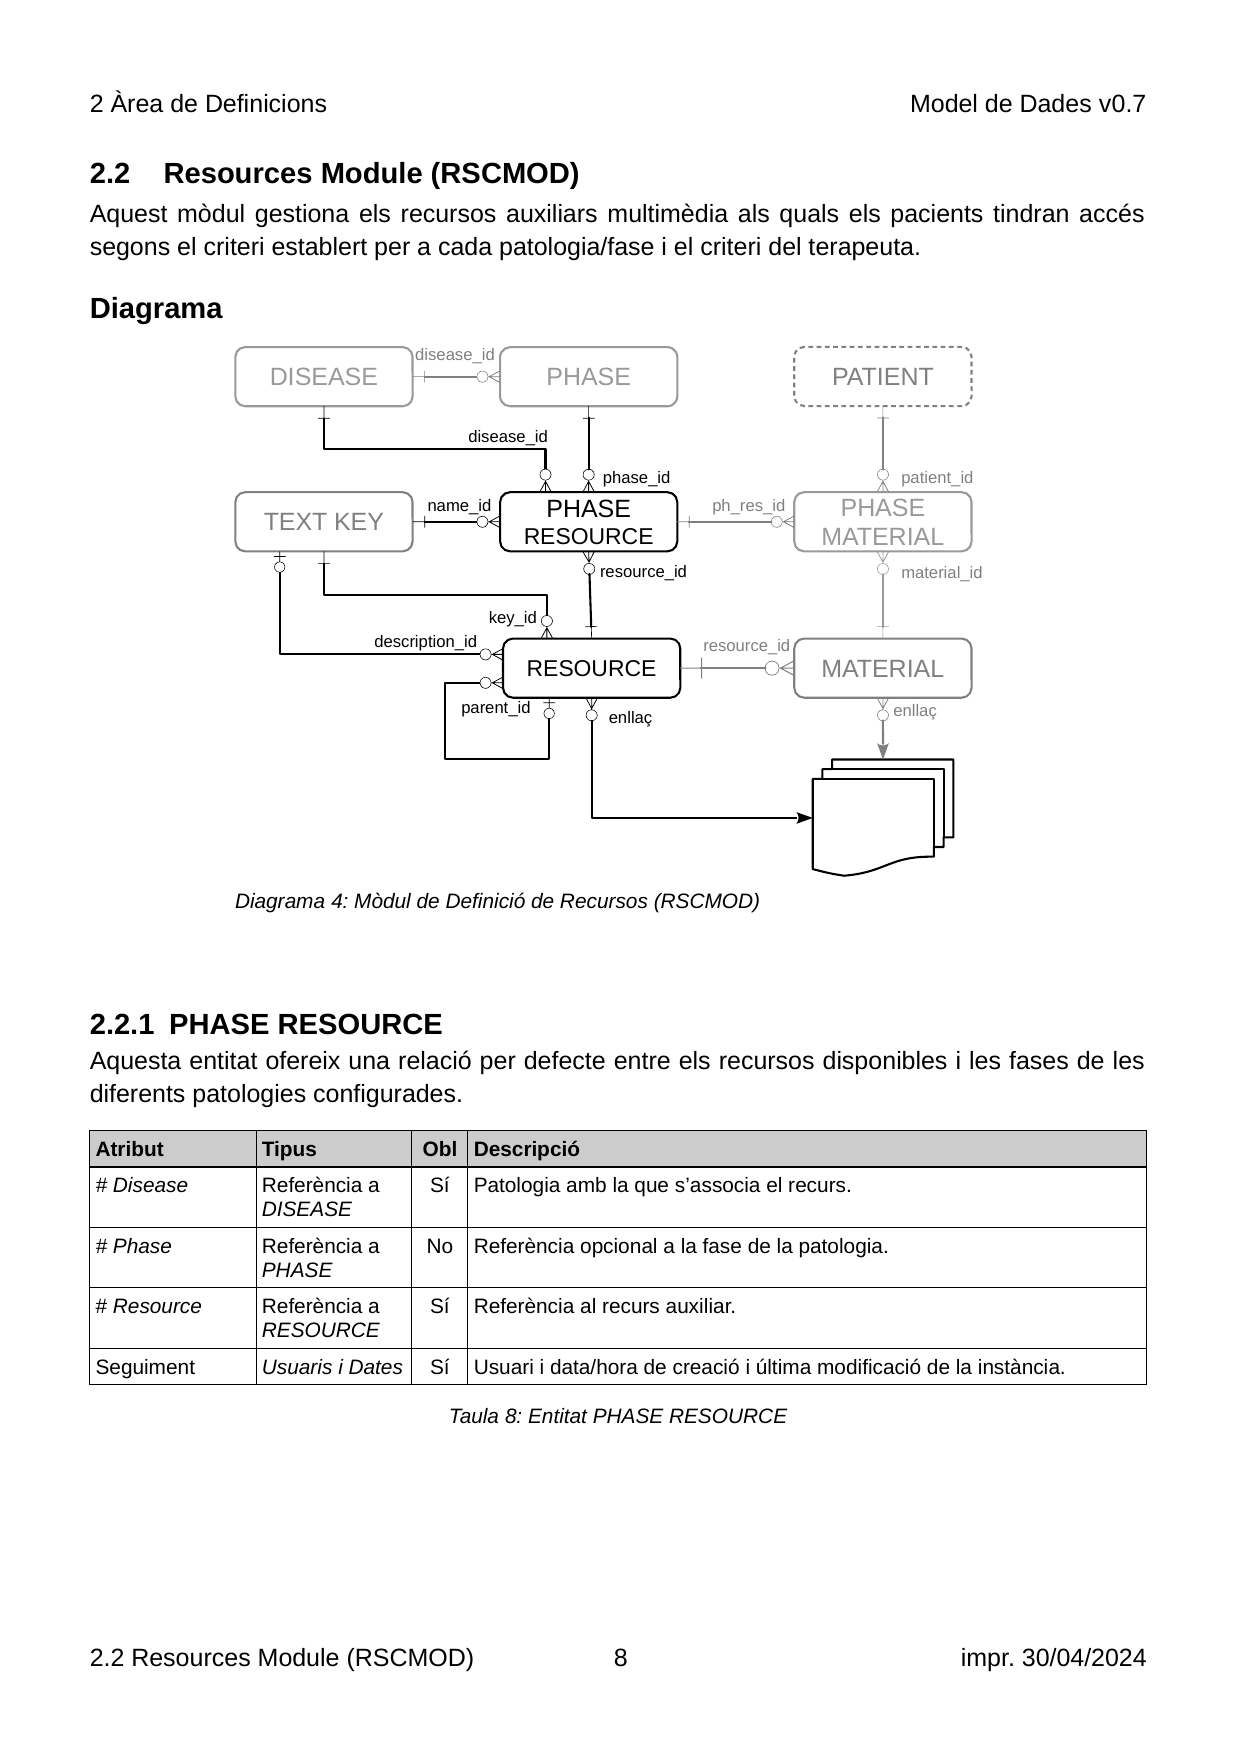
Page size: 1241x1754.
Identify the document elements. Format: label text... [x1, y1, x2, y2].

table_cell Referència a DISEASE [257, 1168, 411, 1227]
table_cell Referència al recurs auxiliar. [468, 1288, 1146, 1348]
table_cell Sí [412, 1288, 467, 1348]
table_header Obl [412, 1131, 467, 1166]
text Diagrama 4: Mòdul de Definició de Recursos (RSCMOD) [235, 349, 1001, 913]
table_cell Patologia amb la que s’associa el recurs. [468, 1168, 1146, 1227]
table_cell Referència opcional a la fase de la patologia. [468, 1228, 1146, 1287]
table_cell # Resource [90, 1288, 256, 1348]
table_header Descripció [468, 1131, 1146, 1166]
table_cell No [412, 1228, 467, 1287]
table_header Atribut [90, 1131, 256, 1166]
subtitle Diagrama [89, 292, 1146, 325]
text Aquest mòdul gestiona els recursos auxiliars multimèdia als quals els pacients tindran accés segons el criteri establert per a cada patologia/fase i el criteri del terapeuta. [89, 199, 1146, 261]
table_cell Seguiment [90, 1349, 256, 1384]
table_cell # Disease [90, 1168, 256, 1227]
table_cell Referència a RESOURCE [257, 1288, 411, 1348]
text Taula 8: Entitat PHASE RESOURCE [89, 1404, 1146, 1428]
table_header Tipus [257, 1131, 411, 1166]
table_cell Usuari i data/hora de creació i última modificació de la instància. [468, 1349, 1146, 1384]
table_cell Referència a PHASE [257, 1228, 411, 1287]
table_cell # Phase [90, 1228, 256, 1287]
table_cell Sí [412, 1168, 467, 1227]
text Aquesta entitat ofereix una relació per defecte entre els recursos disponibles i les fases de les diferents patologies configurades. [89, 1046, 1146, 1108]
table_cell Usuaris i Dates [257, 1349, 411, 1384]
subtitle PHASE RESOURCE [89, 1007, 1146, 1040]
table_cell Sí [412, 1349, 467, 1384]
subtitle Resources Module (RSCMOD) [89, 157, 1146, 190]
